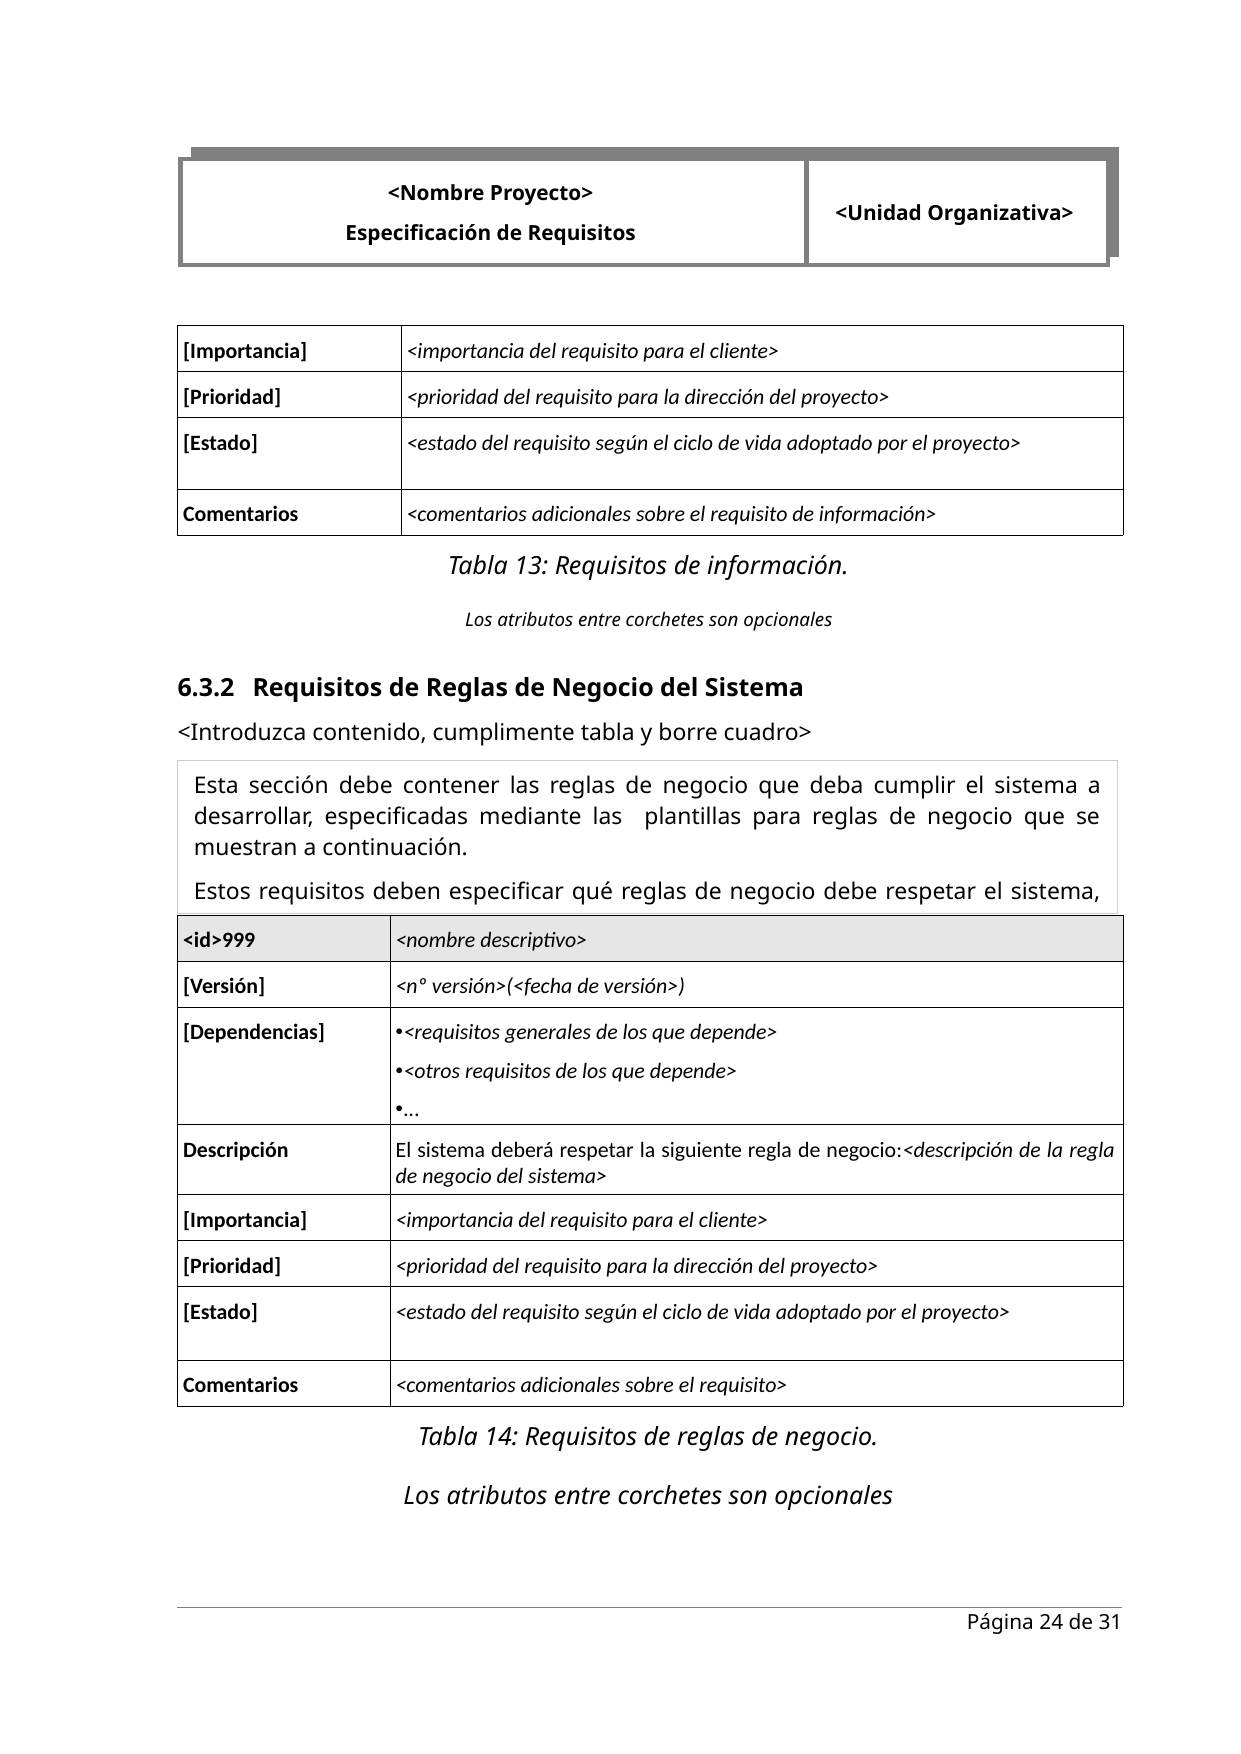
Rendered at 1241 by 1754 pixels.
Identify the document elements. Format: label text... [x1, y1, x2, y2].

text <Introduzca contenido, cumplimente tabla y borre cuadro> [177, 716, 1122, 747]
table_cell [Importancia] [178, 1195, 390, 1240]
table_cell Comentarios [178, 490, 401, 535]
table_cell [Importancia] [178, 326, 401, 371]
text Estos requisitos deben especificar qué reglas de negocio debe respetar el sistema, evitando que se incumplan durante su funcionamiento. [194, 875, 1101, 906]
table_cell El sistema deberá respetar la siguiente regla de negocio:<descripción de la regla de negocio del sistema> [391, 1125, 1123, 1194]
subtitle Requisitos de Reglas de Negocio del Sistema [177, 669, 1122, 703]
table_cell <estado del requisito según el ciclo de vida adoptado por el proyecto> [391, 1287, 1123, 1360]
table_cell [Estado] [178, 418, 401, 489]
table_cell <prioridad del requisito para la dirección del proyecto> [402, 372, 1123, 417]
table_cell <nº versión>(<fecha de versión>) [391, 962, 1123, 1007]
table_cell [Prioridad] [178, 1241, 390, 1286]
table_cell <estado del requisito según el ciclo de vida adoptado por el proyecto> [402, 418, 1123, 489]
table_cell <prioridad del requisito para la dirección del proyecto> [391, 1241, 1123, 1286]
table_cell [Versión] [178, 962, 390, 1007]
table_cell [Estado] [178, 1287, 390, 1360]
table_cell <requisitos generales de los que depende> <otros requisitos de los que depende> ... [391, 1008, 1123, 1124]
table_cell <importancia del requisito para el cliente> [391, 1195, 1123, 1240]
table_cell <importancia del requisito para el cliente> [402, 326, 1123, 371]
text Los atributos entre corchetes son opcionales [177, 606, 1122, 632]
table_cell [Prioridad] [178, 372, 401, 417]
table_cell Comentarios [178, 1361, 390, 1406]
table_cell Descripción [178, 1125, 390, 1194]
table_cell [Dependencias] [178, 1008, 390, 1124]
table_cell <comentarios adicionales sobre el requisito de información> [402, 490, 1123, 535]
table_header <id>999 [178, 916, 390, 961]
text Tabla 13: Requisitos de información. [177, 547, 1122, 581]
table_cell <comentarios adicionales sobre el requisito> [391, 1361, 1123, 1406]
text Tabla 14: Requisitos de reglas de negocio. [177, 1418, 1122, 1453]
text Los atributos entre corchetes son opcionales [177, 1478, 1122, 1512]
text Esta sección debe contener las reglas de negocio que deba cumplir el sistema a desarrollar, especificadas mediante las plantillas para reglas de negocio que se muestran a continuación. [194, 769, 1101, 863]
table_header <nombre descriptivo> [391, 916, 1123, 961]
